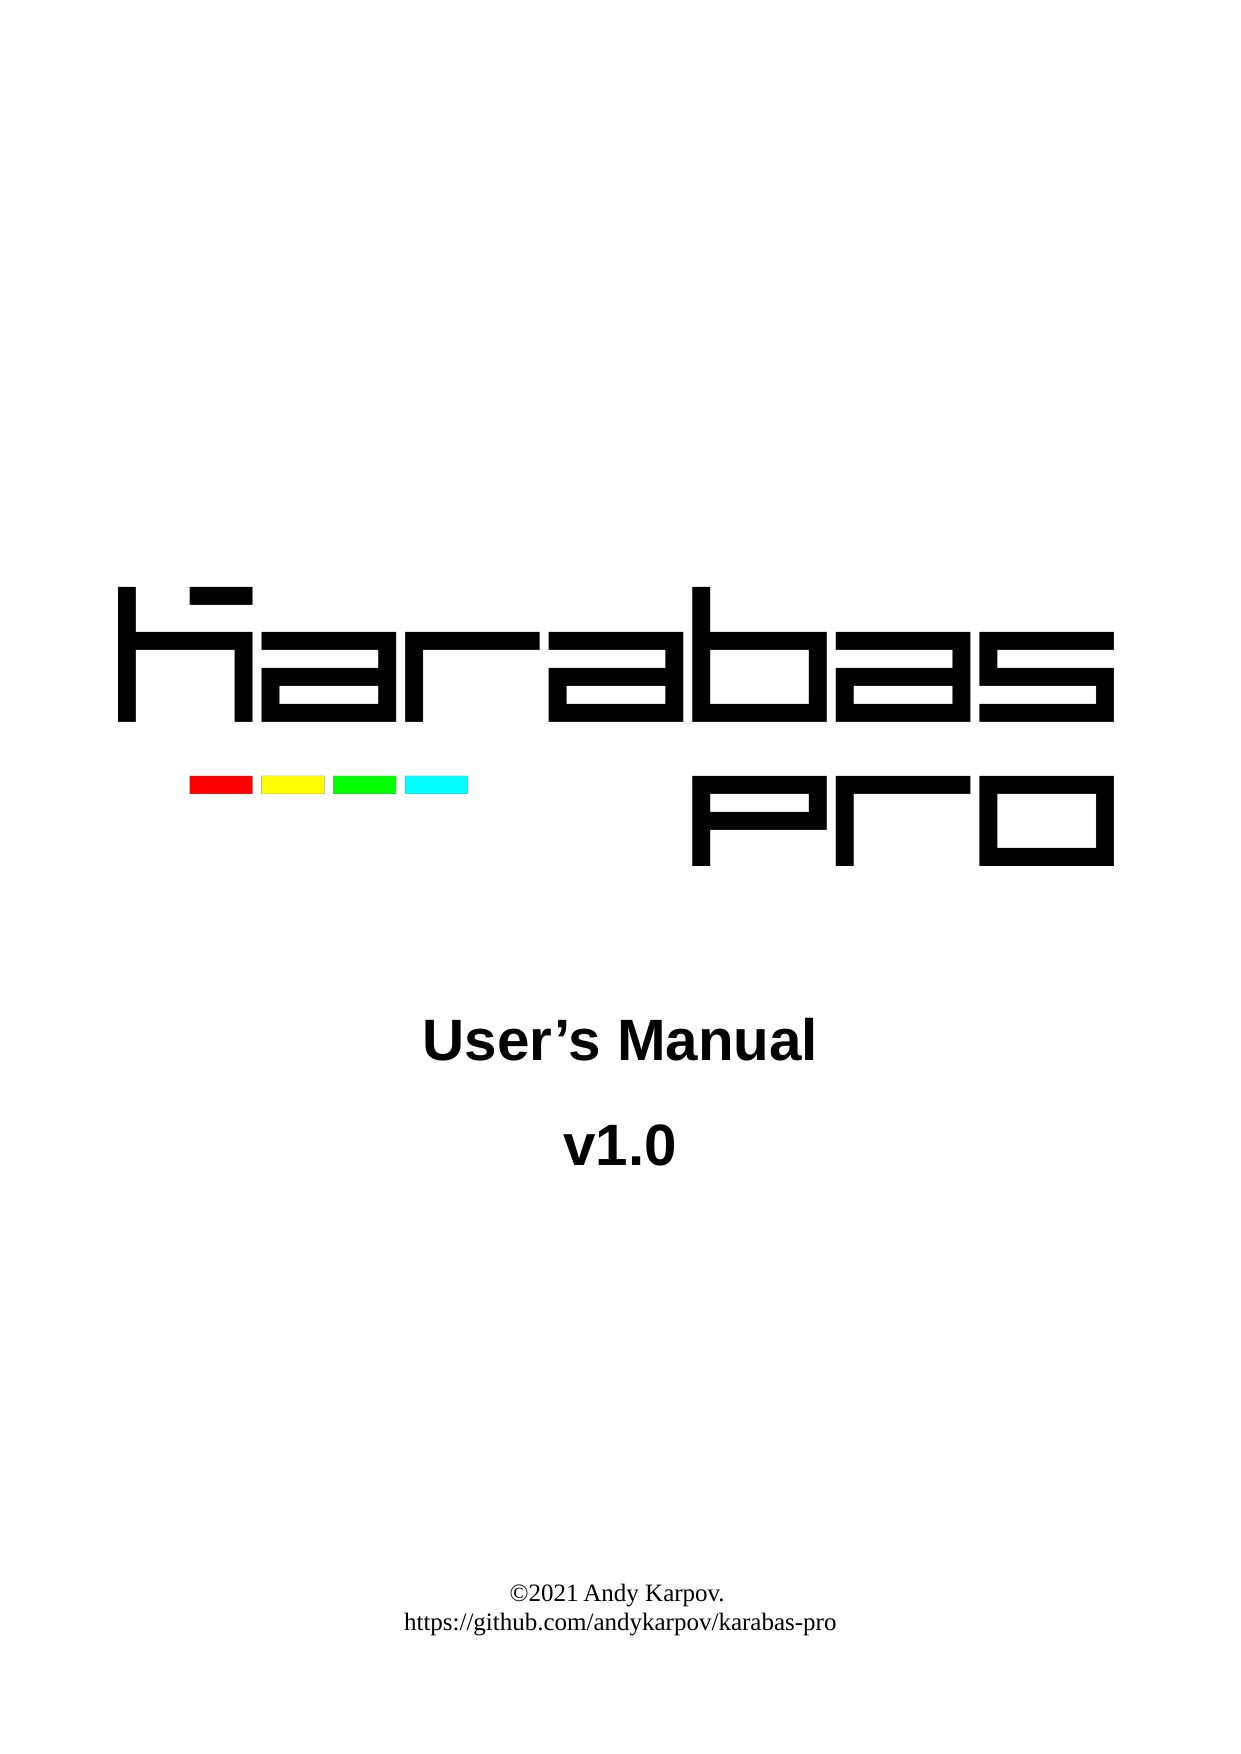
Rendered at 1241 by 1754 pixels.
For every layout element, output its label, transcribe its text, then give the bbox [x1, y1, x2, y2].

title User’s Manual [118, 1006, 1122, 1073]
title v1.0 [118, 1110, 1122, 1177]
picture [118, 578, 1123, 866]
